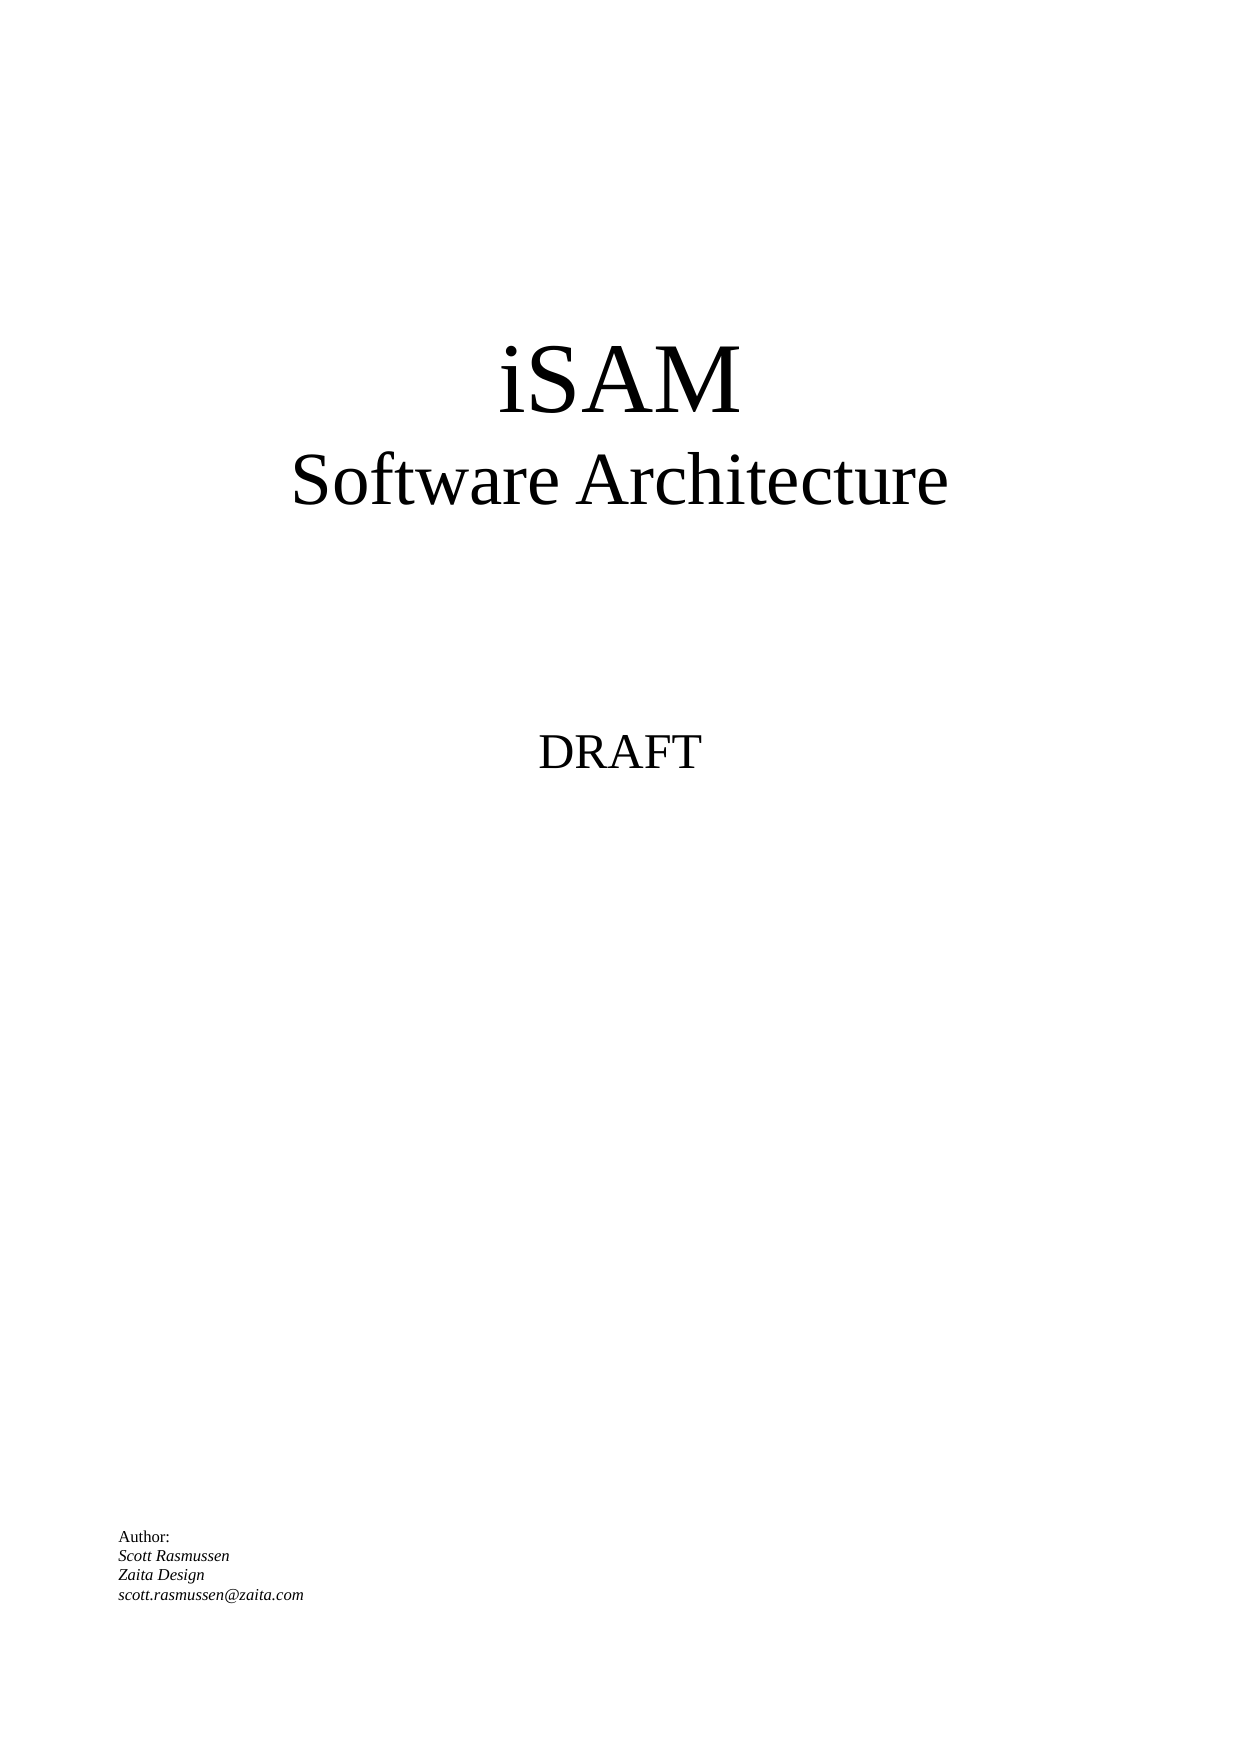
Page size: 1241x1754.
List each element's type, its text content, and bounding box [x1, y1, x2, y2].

text Scott Rasmussen [118, 1546, 1122, 1565]
text iSAM [118, 319, 1122, 434]
text Author: [118, 1527, 1122, 1546]
text DRAFT [118, 722, 1122, 779]
text Software Architecture [118, 434, 1122, 521]
text Zaita Design [118, 1565, 1122, 1584]
text scott.rasmussen@zaita.com [118, 1584, 1122, 1603]
